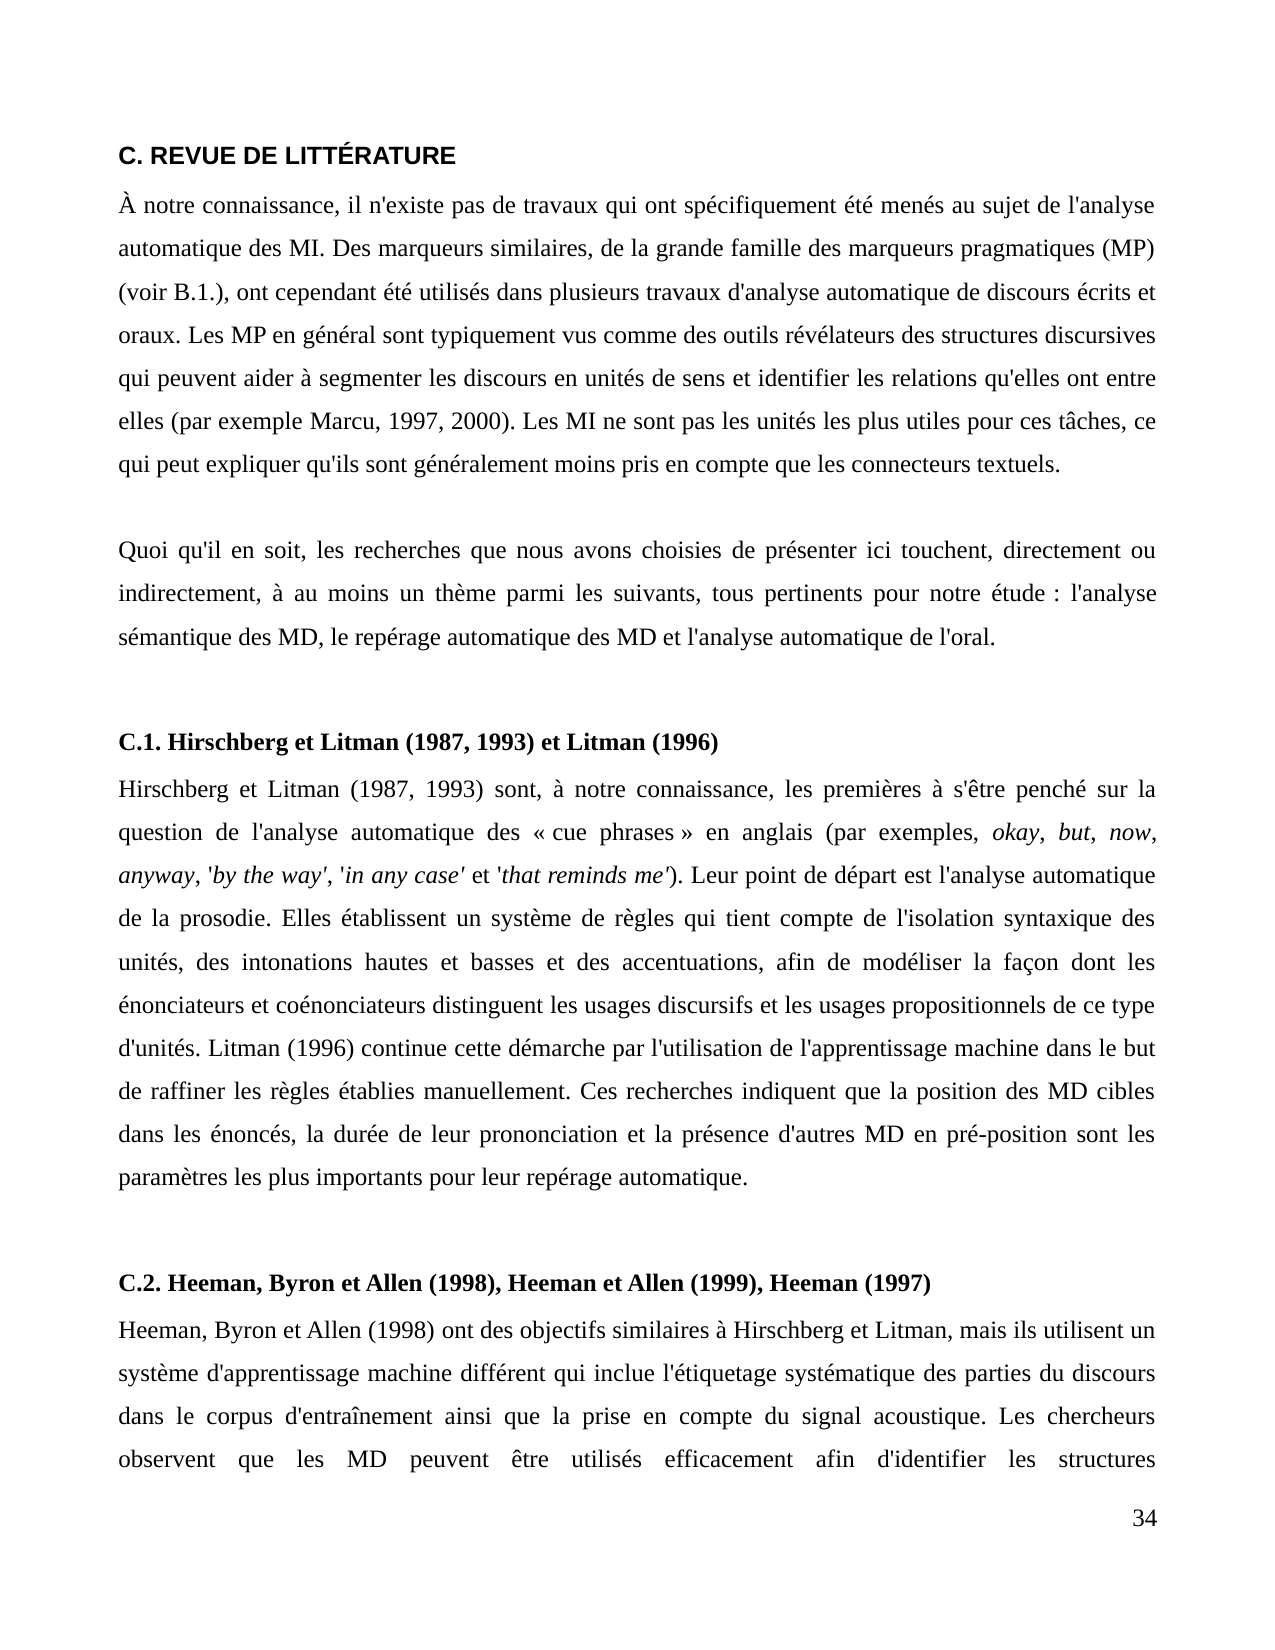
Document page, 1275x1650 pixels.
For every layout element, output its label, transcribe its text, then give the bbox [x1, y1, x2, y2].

subtitle C.1. Hirschberg et Litman (1987, 1993) et Litman (1996) [118, 727, 1157, 756]
text Quoi qu'il en soit, les recherches que nous avons choisies de présenter ici touchent, directement ou indirectement, à au moins un thème parmi les suivants, tous pertinents pour notre étude : l'analyse sémantique des MD, le repérage automatique des MD et l'analyse automatique de l'oral. [118, 535, 1157, 650]
text À notre connaissance, il n'existe pas de travaux qui ont spécifiquement été menés au sujet de l'analyse automatique des MI. Des marqueurs similaires, de la grande famille des marqueurs pragmatiques (MP) (voir B.1.), ont cependant été utilisés dans plusieurs travaux d'analyse automatique de discours écrits et oraux. Les MP en général sont typiquement vus comme des outils révélateurs des structures discursives qui peuvent aider à segmenter les discours en unités de sens et identifier les relations qu'elles ont entre elles (par exemple Marcu, 1997, 2000). Les MI ne sont pas les unités les plus utiles pour ces tâches, ce qui peut expliquer qu'ils sont généralement moins pris en compte que les connecteurs textuels. [118, 190, 1157, 478]
text Hirschberg et Litman (1987, 1993) sont, à notre connaissance, les premières à s'être penché sur la question de l'analyse automatique des « cue phrases » en anglais (par exemples, okay, but, now, anyway, 'by the way', 'in any case' et 'that reminds me'). Leur point de départ est l'analyse automatique de la prosodie. Elles établissent un système de règles qui tient compte de l'isolation syntaxique des unités, des intonations hautes et basses et des accentuations, afin de modéliser la façon dont les énonciateurs et coénonciateurs distinguent les usages discursifs et les usages propositionnels de ce type d'unités. Litman (1996) continue cette démarche par l'utilisation de l'apprentissage machine dans le but de raffiner les règles établies manuellement. Ces recherches indiquent que la position des MD cibles dans les énoncés, la durée de leur prononciation et la présence d'autres MD en pré-position sont les paramètres les plus importants pour leur repérage automatique. [118, 774, 1157, 1191]
text Heeman, Byron et Allen (1998) ont des objectifs similaires à Hirschberg et Litman, mais ils utilisent un système d'apprentissage machine différent qui inclue l'étiquetage systématique des parties du discours dans le corpus d'entraînement ainsi que la prise en compte du signal acoustique. Les chercheurs observent que les MD peuvent être utilisés efficacement afin d'identifier les structures [118, 1315, 1157, 1473]
subtitle C. REVUE DE LITTÉRATURE [118, 141, 1157, 169]
subtitle C.2. Heeman, Byron et Allen (1998), Heeman et Allen (1999), Heeman (1997) [118, 1268, 1157, 1297]
